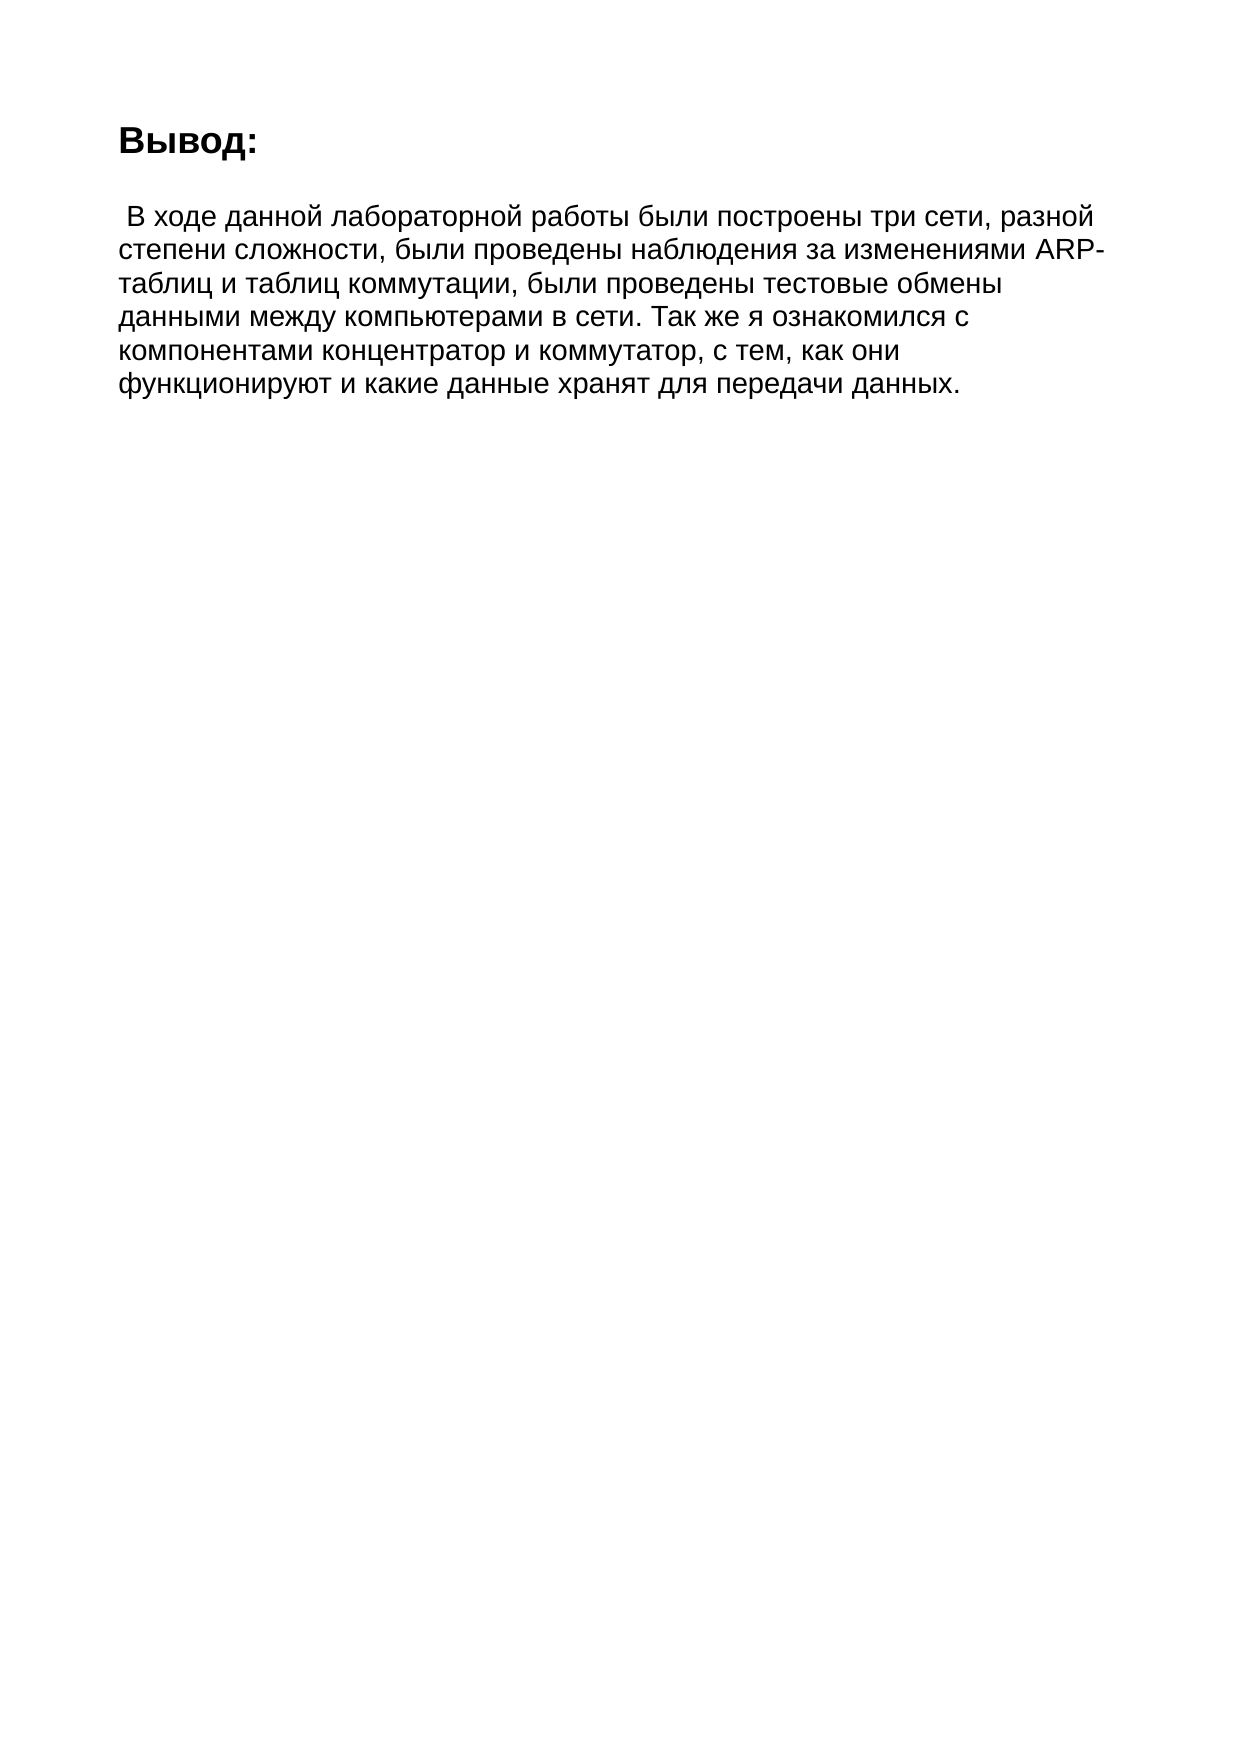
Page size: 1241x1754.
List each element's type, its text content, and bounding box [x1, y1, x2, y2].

subtitle Вывод: [118, 118, 1122, 161]
subtitle В ходе данной лабораторной работы были построены три сети, разной степени сложности, были проведены наблюдения за изменениями ARP-таблиц и таблиц коммутации, были проведены тестовые обмены данными между компьютерами в сети. Так же я ознакомился с компонентами концентратор и коммутатор, с тем, как они функционируют и какие данные хранят для передачи данных. [118, 199, 1122, 400]
